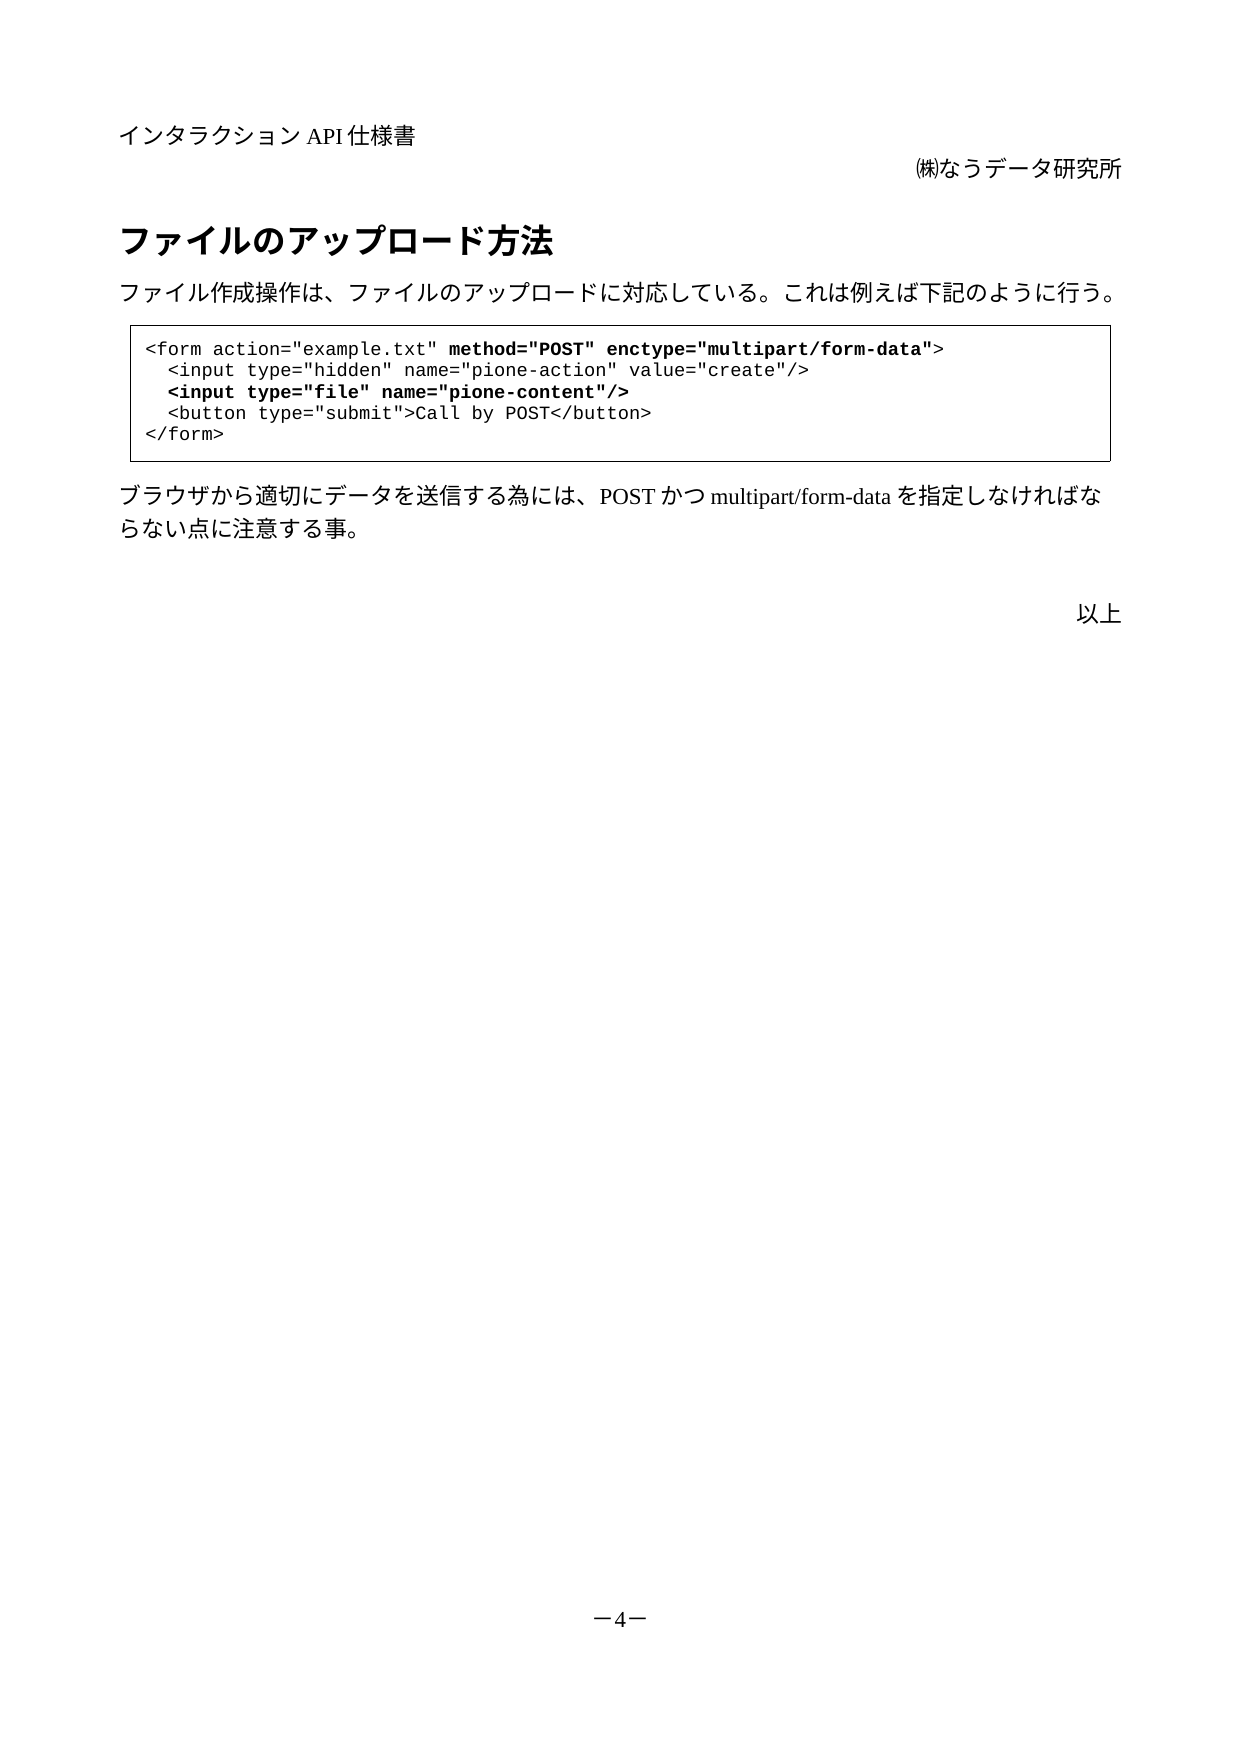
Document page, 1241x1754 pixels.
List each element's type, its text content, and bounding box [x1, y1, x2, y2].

subtitle ファイルのアップロード方法 [118, 214, 1122, 263]
text ブラウザから適切にデータを送信する為には、POSTかつmultipart/form-dataを指定しなければならない点に注意する事。 [118, 478, 1122, 544]
text ファイル作成操作は、ファイルのアップロードに対応している。これは例えば下記のように行う。 [118, 275, 1122, 308]
text 以上 [118, 596, 1122, 629]
text <form action="example.txt" method="POST" enctype="multipart/form-data"> <input type="hidden" name="pione-action" value="create"/> <input type="file" name="pione-content"/> <button type="submit">Call by POST</button> </form> [131, 326, 1110, 461]
